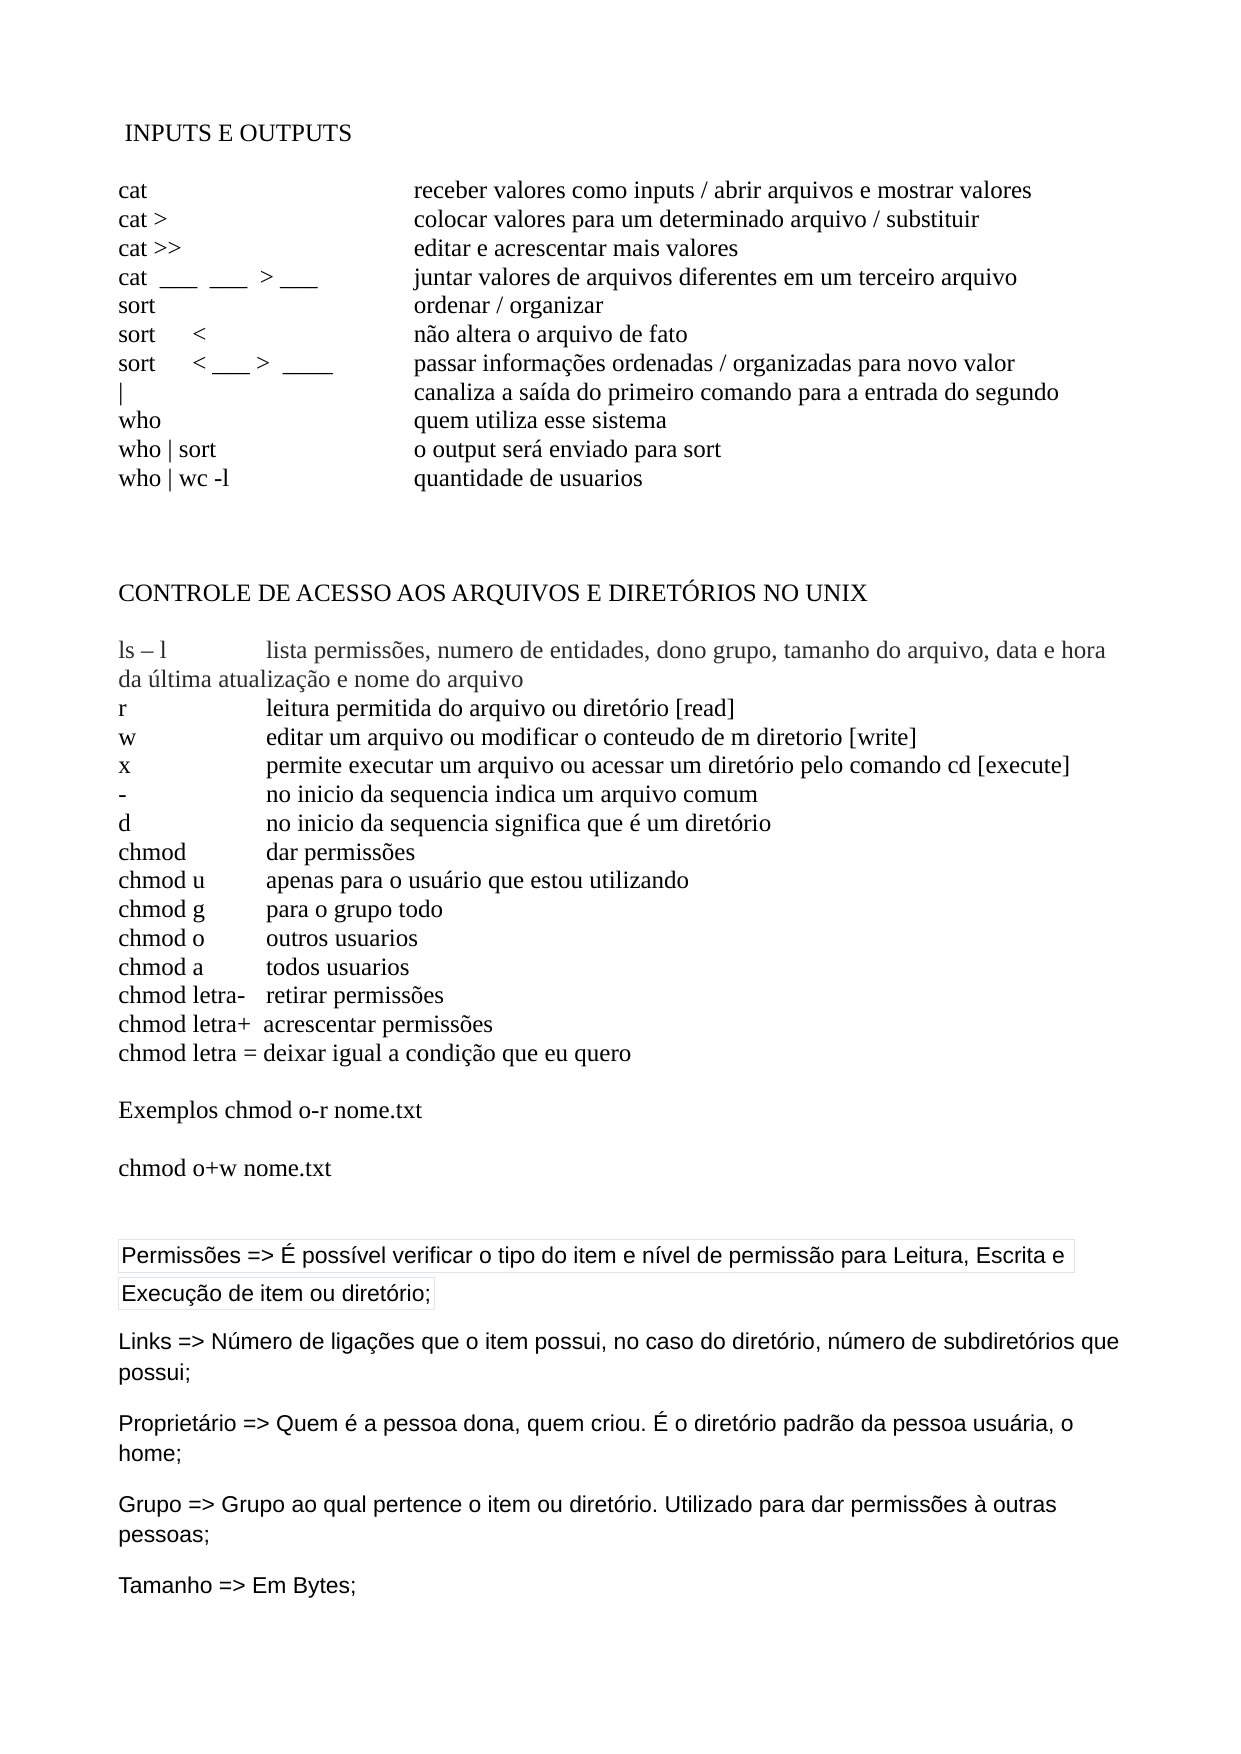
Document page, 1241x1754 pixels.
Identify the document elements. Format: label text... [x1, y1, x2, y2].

text chmod dar permissões [118, 837, 1122, 866]
text d no inicio da sequencia significa que é um diretório [118, 808, 1122, 837]
text cat >> editar e acrescentar mais valores [118, 233, 1122, 262]
text chmod o+w nome.txt [118, 1153, 1122, 1182]
text x permite executar um arquivo ou acessar um diretório pelo comando cd [execute] [118, 751, 1122, 779]
text Tamanho => Em Bytes; [118, 1572, 1122, 1598]
text chmod letra+ acrescentar permissões [118, 1009, 1122, 1038]
text w editar um arquivo ou modificar o conteudo de m diretorio [write] [118, 722, 1122, 751]
text cat receber valores como inputs / abrir arquivos e mostrar valores [118, 176, 1122, 204]
text chmod u apenas para o usuário que estou utilizando [118, 866, 1122, 894]
text r leitura permitida do arquivo ou diretório [read] [118, 693, 1122, 722]
text CONTROLE DE ACESSO AOS ARQUIVOS E DIRETÓRIOS NO UNIX [118, 578, 1122, 607]
text Exemplos chmod o-r nome.txt [118, 1096, 1122, 1124]
text cat > colocar valores para um determinado arquivo / substituir [118, 204, 1122, 233]
text Permissões => É possível verificar o tipo do item e nível de permissão para Leitura, Escrita e Execução de item ou diretório; [118, 1239, 1122, 1309]
text who | sort o output será enviado para sort [118, 434, 1122, 463]
text cat ___ ___ > ___ juntar valores de arquivos diferentes em um terceiro arquivo [118, 262, 1122, 291]
text who quem utiliza esse sistema [118, 406, 1122, 434]
text sort < ___ > ____ passar informações ordenadas / organizadas para novo valor [118, 348, 1122, 377]
text Proprietário => Quem é a pessoa dona, quem criou. É o diretório padrão da pessoa usuária, o home; [118, 1409, 1122, 1466]
text sort ordenar / organizar [118, 291, 1122, 319]
text | canaliza a saída do primeiro comando para a entrada do segundo [118, 377, 1122, 406]
text chmod a todos usuarios [118, 952, 1122, 981]
text chmod g para o grupo todo [118, 894, 1122, 923]
text chmod letra- retirar permissões [118, 981, 1122, 1009]
text ls – l lista permissões, numero de entidades, dono grupo, tamanho do arquivo, data e hora da última atualização e nome do arquivo [118, 636, 1122, 693]
text - no inicio da sequencia indica um arquivo comum [118, 779, 1122, 808]
text INPUTS E OUTPUTS [118, 118, 1122, 147]
text Grupo => Grupo ao qual pertence o item ou diretório. Utilizado para dar permissões à outras pessoas; [118, 1491, 1122, 1547]
text sort < não altera o arquivo de fato [118, 319, 1122, 348]
text chmod o outros usuarios [118, 923, 1122, 952]
text who | wc -l quantidade de usuarios [118, 463, 1122, 492]
text Links => Número de ligações que o item possui, no caso do diretório, número de subdiretórios que possui; [118, 1328, 1122, 1385]
text chmod letra = deixar igual a condição que eu quero [118, 1038, 1122, 1067]
